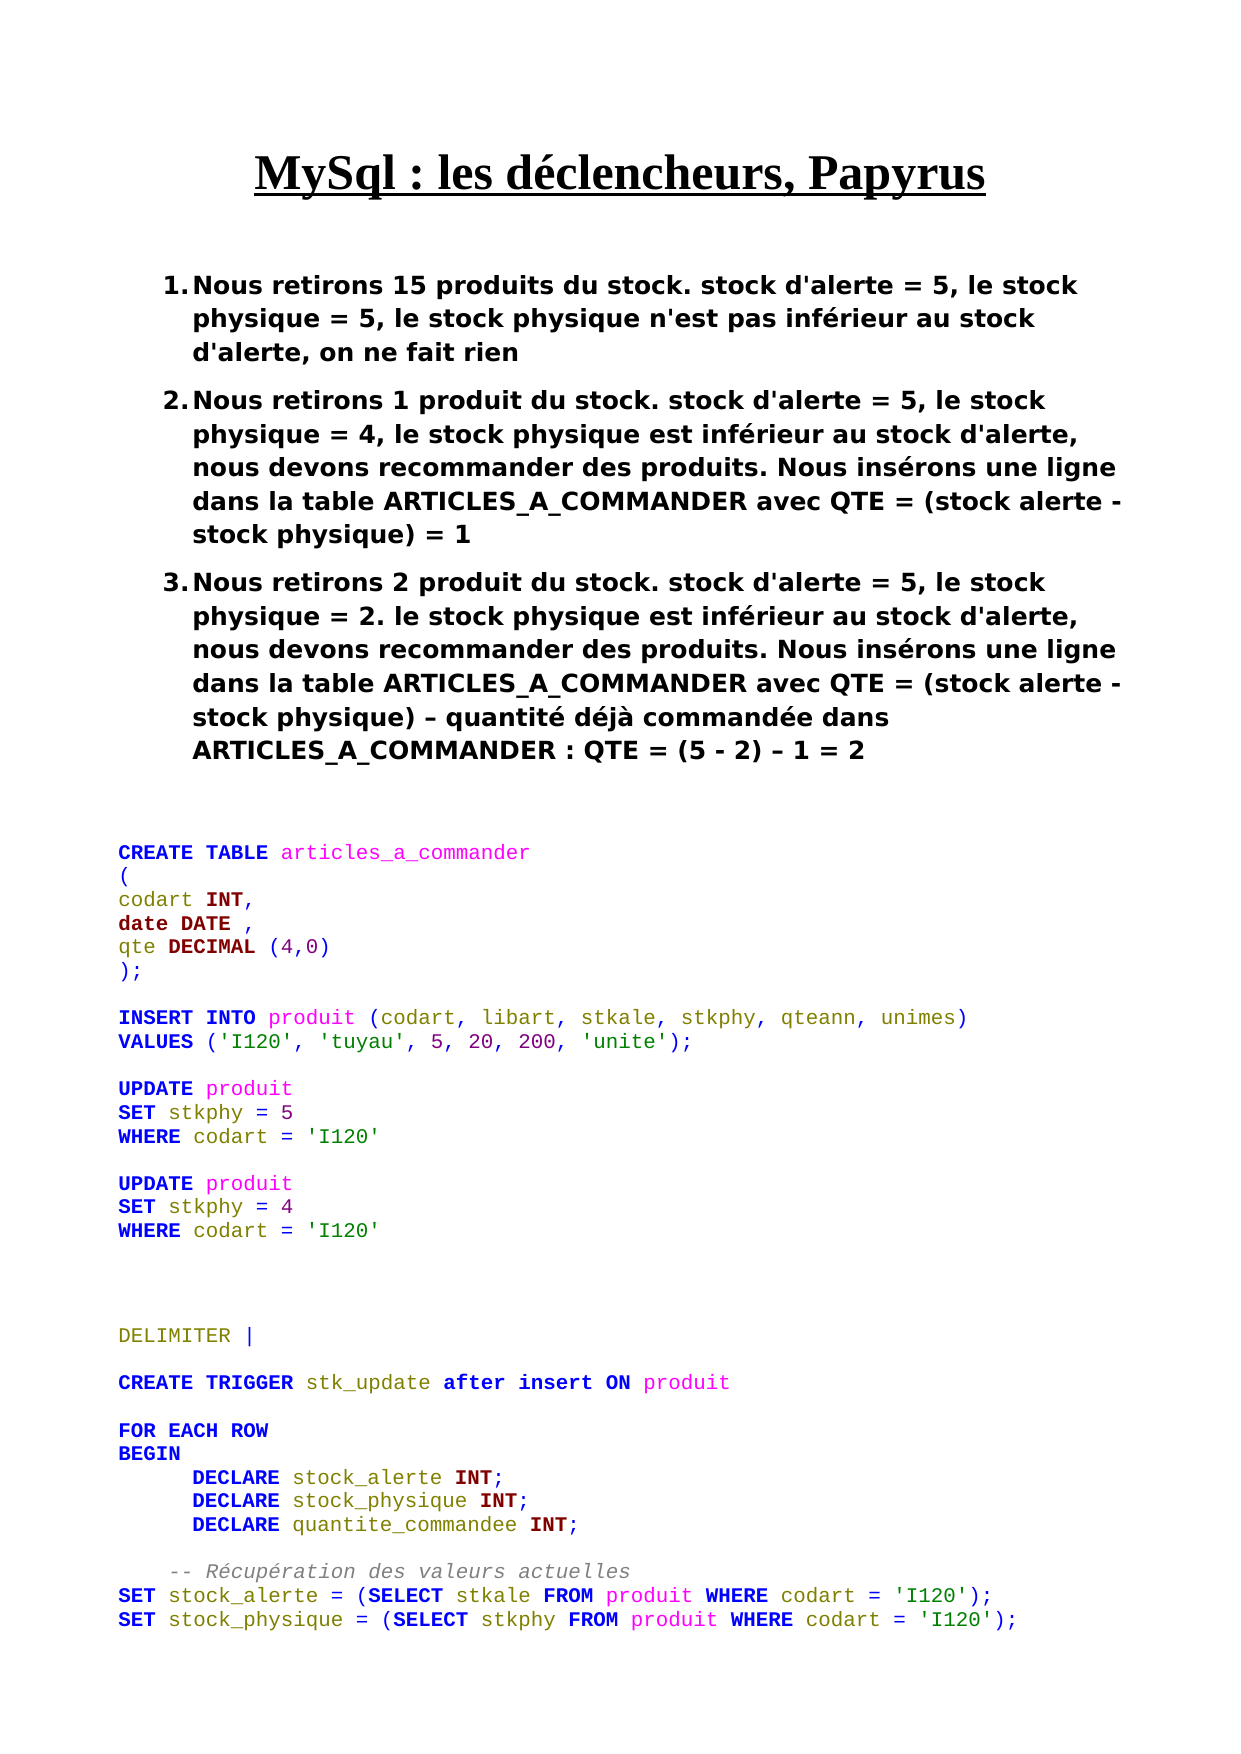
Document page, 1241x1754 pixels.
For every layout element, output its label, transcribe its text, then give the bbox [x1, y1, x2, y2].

text WHERE codart = 'I120' [118, 1126, 1122, 1149]
text SET stkphy = 5 [118, 1102, 1122, 1126]
text ); [118, 960, 1122, 984]
text DELIMITER | [118, 1325, 1122, 1349]
text WHERE codart = 'I120' [118, 1220, 1122, 1244]
text DECLARE stock_alerte INT; [118, 1467, 1122, 1491]
text FOR EACH ROW [118, 1419, 1122, 1443]
text SET stock_alerte = (SELECT stkale FROM produit WHERE codart = 'I120'); [118, 1585, 1122, 1609]
text SET stkphy = 4 [118, 1197, 1122, 1220]
text UPDATE produit [118, 1078, 1122, 1102]
text UPDATE produit [118, 1173, 1122, 1197]
text codart INT, [118, 889, 1122, 913]
text CREATE TRIGGER stk_update after insert ON produit [118, 1372, 1122, 1396]
text date DATE , [118, 913, 1122, 936]
list Nous retirons 2 produit du stock. stock d'alerte = 5, le stock physique = 2. le stock physique est inférieur au stock d'alerte, nous devons recommander des produits. Nous insérons une ligne dans la table ARTICLES_A_COMMANDER avec QTE = (stock alerte - stock physique) – quantité déjà commandée dans ARTICLES_A_COMMANDER : QTE = (5 - 2) – 1 = 2 [162, 568, 1122, 765]
subtitle MySql : les déclencheurs, Papyrus [118, 143, 1122, 201]
text INSERT INTO produit (codart, libart, stkale, stkphy, qteann, unimes) [118, 1007, 1122, 1031]
text CREATE TABLE articles_a_commander [118, 842, 1122, 866]
text ( [118, 866, 1122, 889]
text qte DECIMAL (4,0) [118, 936, 1122, 960]
text DECLARE stock_physique INT; [118, 1491, 1122, 1514]
list Nous retirons 15 produits du stock. stock d'alerte = 5, le stock physique = 5, le stock physique n'est pas inférieur au stock d'alerte, on ne fait rien [162, 271, 1122, 367]
list Nous retirons 1 produit du stock. stock d'alerte = 5, le stock physique = 4, le stock physique est inférieur au stock d'alerte, nous devons recommander des produits. Nous insérons une ligne dans la table ARTICLES_A_COMMANDER avec QTE = (stock alerte - stock physique) = 1 [162, 386, 1122, 549]
text -- Récupération des valeurs actuelles [118, 1561, 1122, 1585]
text BEGIN [118, 1443, 1122, 1467]
text VALUES ('I120', 'tuyau', 5, 20, 200, 'unite'); [118, 1031, 1122, 1055]
text SET stock_physique = (SELECT stkphy FROM produit WHERE codart = 'I120'); [118, 1609, 1122, 1632]
text DECLARE quantite_commandee INT; [118, 1514, 1122, 1538]
